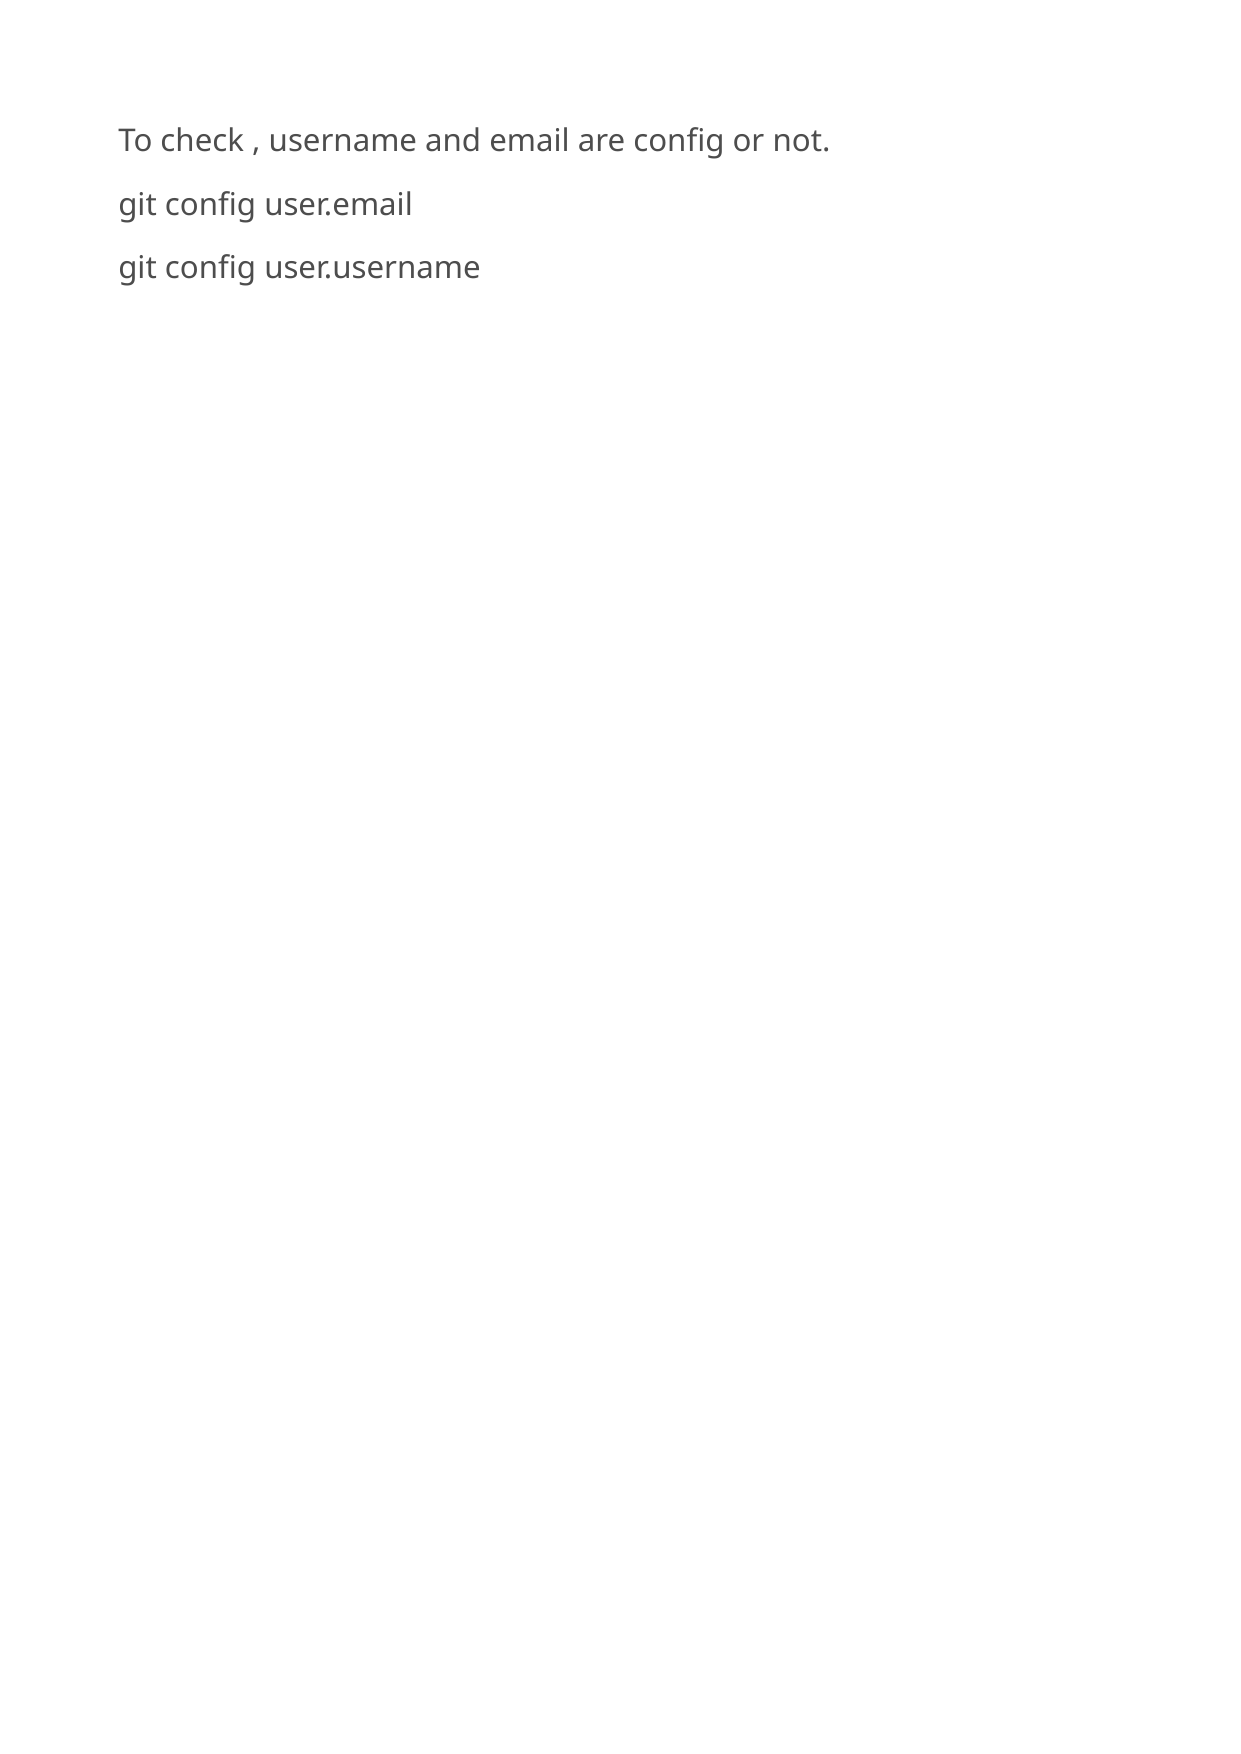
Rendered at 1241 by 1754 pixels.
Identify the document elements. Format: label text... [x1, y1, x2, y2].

text To check , username and email are config or not. [118, 118, 1122, 161]
text git config user.username [118, 245, 1122, 288]
text git config user.email [118, 182, 1122, 224]
